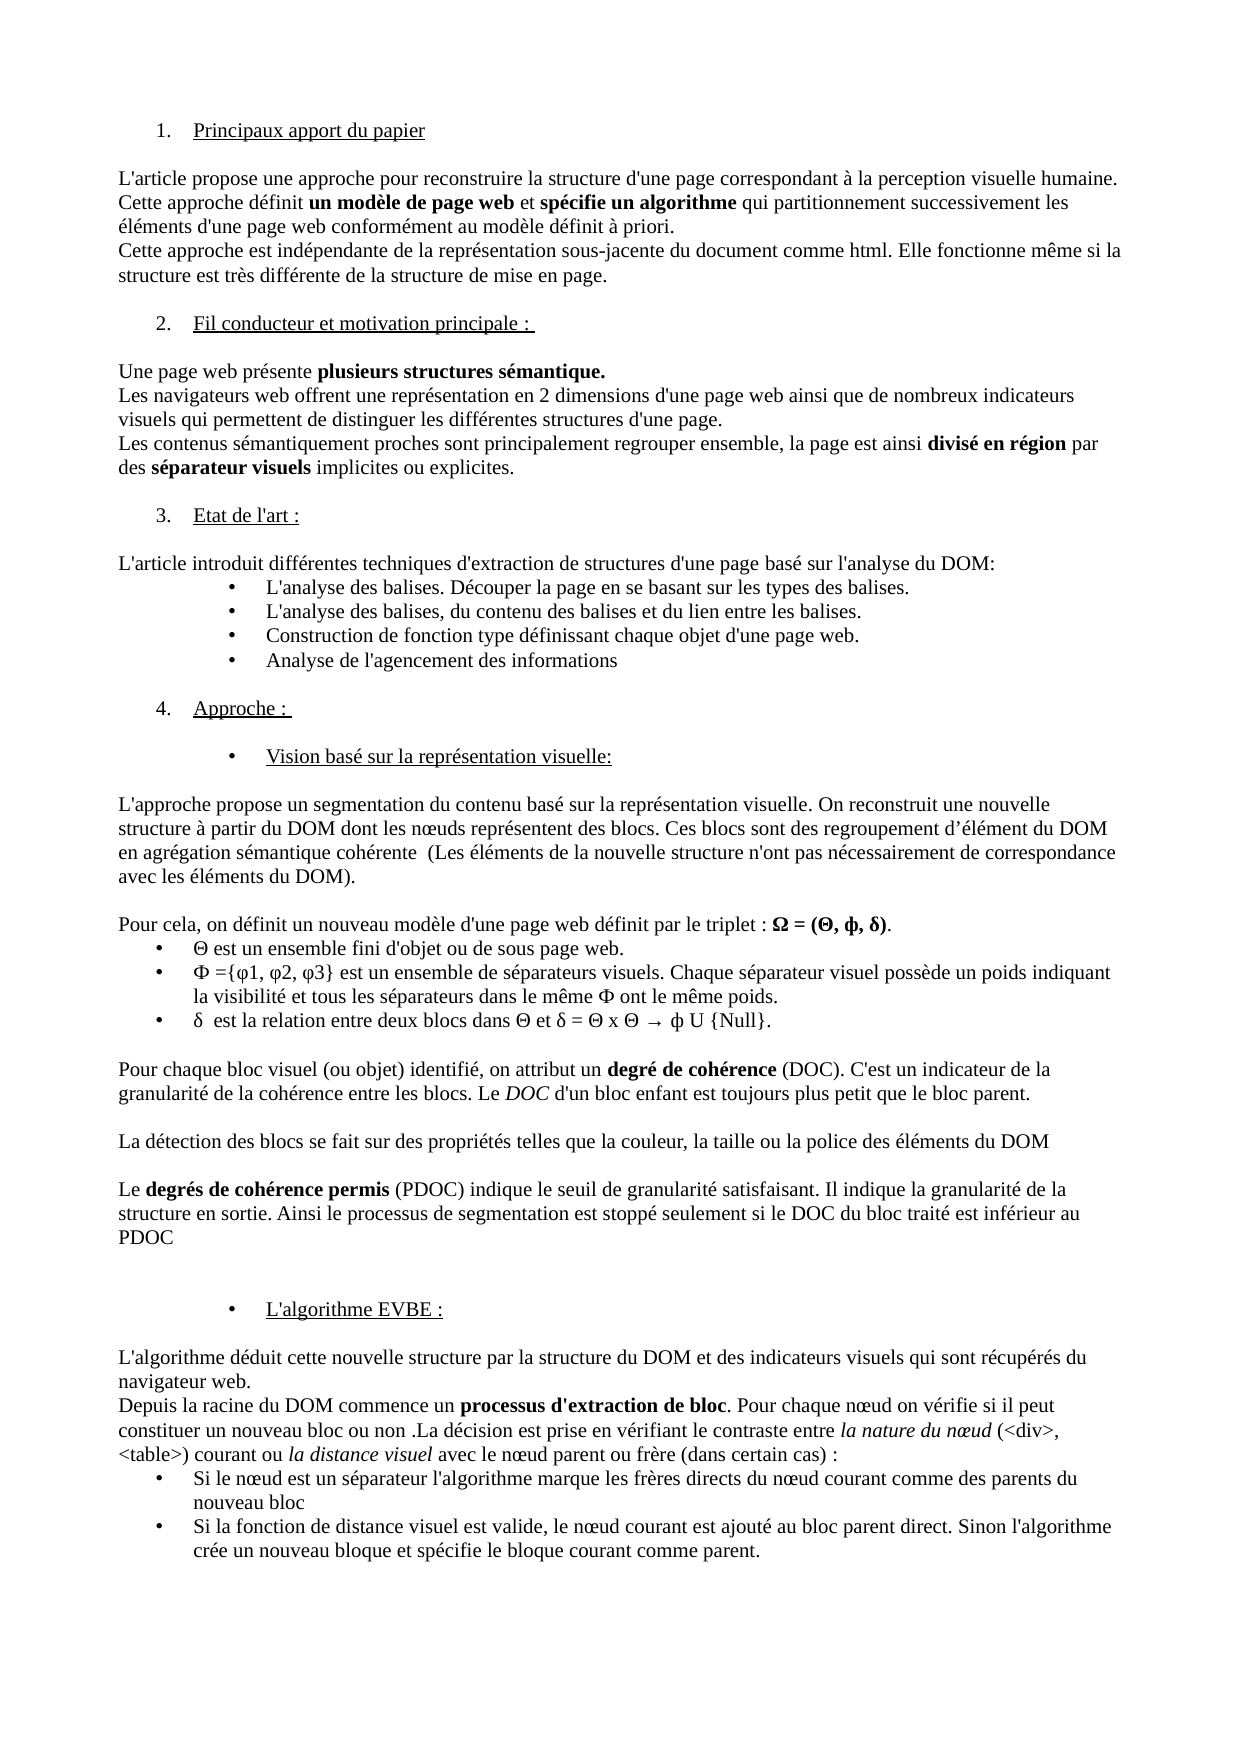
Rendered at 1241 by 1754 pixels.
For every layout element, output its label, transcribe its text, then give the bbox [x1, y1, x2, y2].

list Si le nœud est un séparateur l'algorithme marque les frères directs du nœud courant comme des parents du nouveau bloc [156, 1466, 1122, 1514]
text L'article introduit différentes techniques d'extraction de structures d'une page basé sur l'analyse du DOM: [118, 551, 1122, 575]
text L'approche propose un segmentation du contenu basé sur la représentation visuelle. On reconstruit une nouvelle structure à partir du DOM dont les nœuds représentent des blocs. Ces blocs sont des regroupement d’élément du DOM en agrégation sémantique cohérente (Les éléments de la nouvelle structure n'ont pas nécessairement de correspondance avec les éléments du DOM). [118, 792, 1122, 888]
text La détection des blocs se fait sur des propriétés telles que la couleur, la taille ou la police des éléments du DOM [118, 1129, 1122, 1153]
text Pour chaque bloc visuel (ou objet) identifié, on attribut un degré de cohérence (DOC). C'est un indicateur de la granularité de la cohérence entre les blocs. Le DOC d'un bloc enfant est toujours plus petit que le bloc parent. [118, 1057, 1122, 1105]
list Analyse de l'agencement des informations [228, 647, 1122, 672]
text Les navigateurs web offrent une représentation en 2 dimensions d'une page web ainsi que de nombreux indicateurs visuels qui permettent de distinguer les différentes structures d'une page. [118, 383, 1122, 431]
list L'analyse des balises, du contenu des balises et du lien entre les balises. [228, 599, 1122, 623]
list Si la fonction de distance visuel est valide, le nœud courant est ajouté au bloc parent direct. Sinon l'algorithme crée un nouveau bloque et spécifie le bloque courant comme parent. [156, 1514, 1122, 1562]
list Fil conducteur et motivation principale : [156, 311, 1122, 335]
text Cette approche est indépendante de la représentation sous-jacente du document comme html. Elle fonctionne même si la structure est très différente de la structure de mise en page. [118, 238, 1122, 287]
list L'algorithme EVBE : [228, 1297, 1122, 1321]
list L'analyse des balises. Découper la page en se basant sur les types des balises. [228, 575, 1122, 599]
text Pour cela, on définit un nouveau modèle d'une page web définit par le triplet : Ω = (Θ, ф, δ). [118, 912, 1122, 936]
list Construction de fonction type définissant chaque objet d'une page web. [228, 623, 1122, 647]
text Le degrés de cohérence permis (PDOC) indique le seuil de granularité satisfaisant. Il indique la granularité de la structure en sortie. Ainsi le processus de segmentation est stoppé seulement si le DOC du bloc traité est inférieur au PDOC [118, 1177, 1122, 1249]
list Θ est un ensemble fini d'objet ou de sous page web. [156, 936, 1122, 960]
list Ф ={φ1, φ2, φ3} est un ensemble de séparateurs visuels. Chaque séparateur visuel possède un poids indiquant la visibilité et tous les séparateurs dans le même Ф ont le même poids. [156, 960, 1122, 1008]
text Depuis la racine du DOM commence un processus d'extraction de bloc. Pour chaque nœud on vérifie si il peut constituer un nouveau bloc ou non .La décision est prise en vérifiant le contraste entre la nature du nœud (<div>, <table>) courant ou la distance visuel avec le nœud parent ou frère (dans certain cas) : [118, 1393, 1122, 1466]
list Etat de l'art : [156, 503, 1122, 527]
list Vision basé sur la représentation visuelle: [228, 744, 1122, 768]
text Une page web présente plusieurs structures sémantique. [118, 359, 1122, 383]
list Principaux apport du papier [156, 118, 1122, 142]
text L'algorithme déduit cette nouvelle structure par la structure du DOM et des indicateurs visuels qui sont récupérés du navigateur web. [118, 1345, 1122, 1393]
text L'article propose une approche pour reconstruire la structure d'une page correspondant à la perception visuelle humaine. Cette approche définit un modèle de page web et spécifie un algorithme qui partitionnement successivement les éléments d'une page web conformément au modèle définit à priori. [118, 166, 1122, 238]
list δ est la relation entre deux blocs dans Θ et δ = Θ x Θ → ф U {Null}. [156, 1008, 1122, 1032]
list Approche : [156, 696, 1122, 720]
text Les contenus sémantiquement proches sont principalement regrouper ensemble, la page est ainsi divisé en région par des séparateur visuels implicites ou explicites. [118, 431, 1122, 479]
